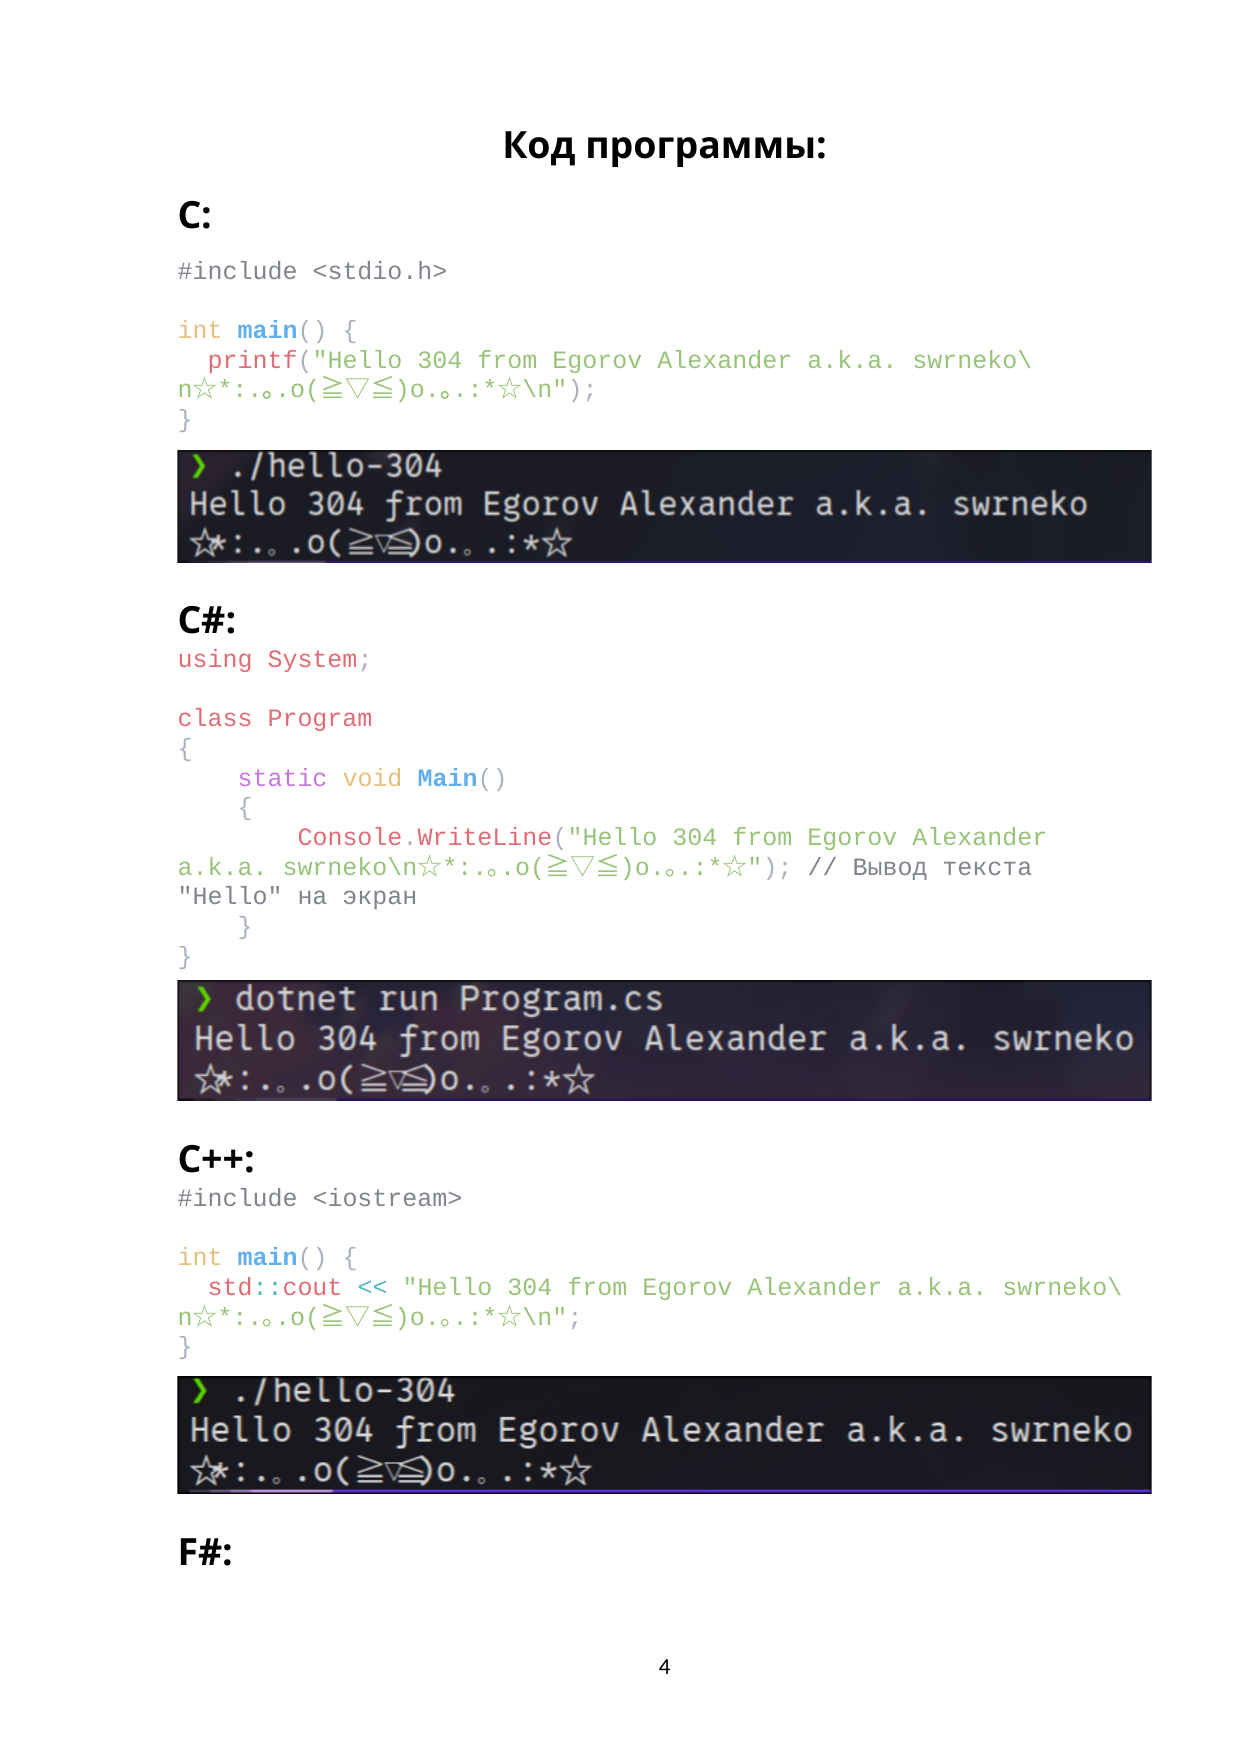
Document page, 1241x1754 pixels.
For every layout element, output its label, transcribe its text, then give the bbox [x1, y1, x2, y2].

picture [177, 980, 1152, 1101]
text int main() { [177, 1245, 1152, 1273]
text class Program [177, 706, 1152, 734]
text printf("Hello 304 from Egorov Alexander a.k.a. swrneko\n☆*:.｡.o(≧▽≦)o.｡.:*☆\n"); [177, 347, 1152, 405]
text int main() { [177, 318, 1152, 346]
text F#: [177, 1526, 1152, 1577]
text using System; [177, 647, 1152, 675]
text } [177, 943, 1152, 972]
text #include <stdio.h> [177, 258, 1152, 287]
text C#: [177, 563, 1152, 644]
text { [177, 795, 1152, 823]
text } [177, 1334, 1152, 1362]
text std::cout << "Hello 304 from Egorov Alexander a.k.a. swrneko\n☆*:.｡.o(≧▽≦)o.｡.:*☆\n"; [177, 1274, 1152, 1332]
text C++: [177, 1132, 1152, 1183]
text Код программы: [177, 118, 1152, 169]
text #include <iostream> [177, 1186, 1152, 1214]
text Console.WriteLine("Hello 304 from Egorov Alexander a.k.a. swrneko\n☆*:.｡.o(≧▽≦)o.｡.:*☆"); // Вывод текста "Hello" на экран [177, 824, 1152, 912]
text { [177, 736, 1152, 764]
text static void Main() [177, 765, 1152, 793]
text C: [177, 188, 1152, 239]
text } [177, 407, 1152, 450]
picture [177, 450, 1152, 563]
text } [177, 914, 1152, 942]
picture [177, 1376, 1152, 1494]
